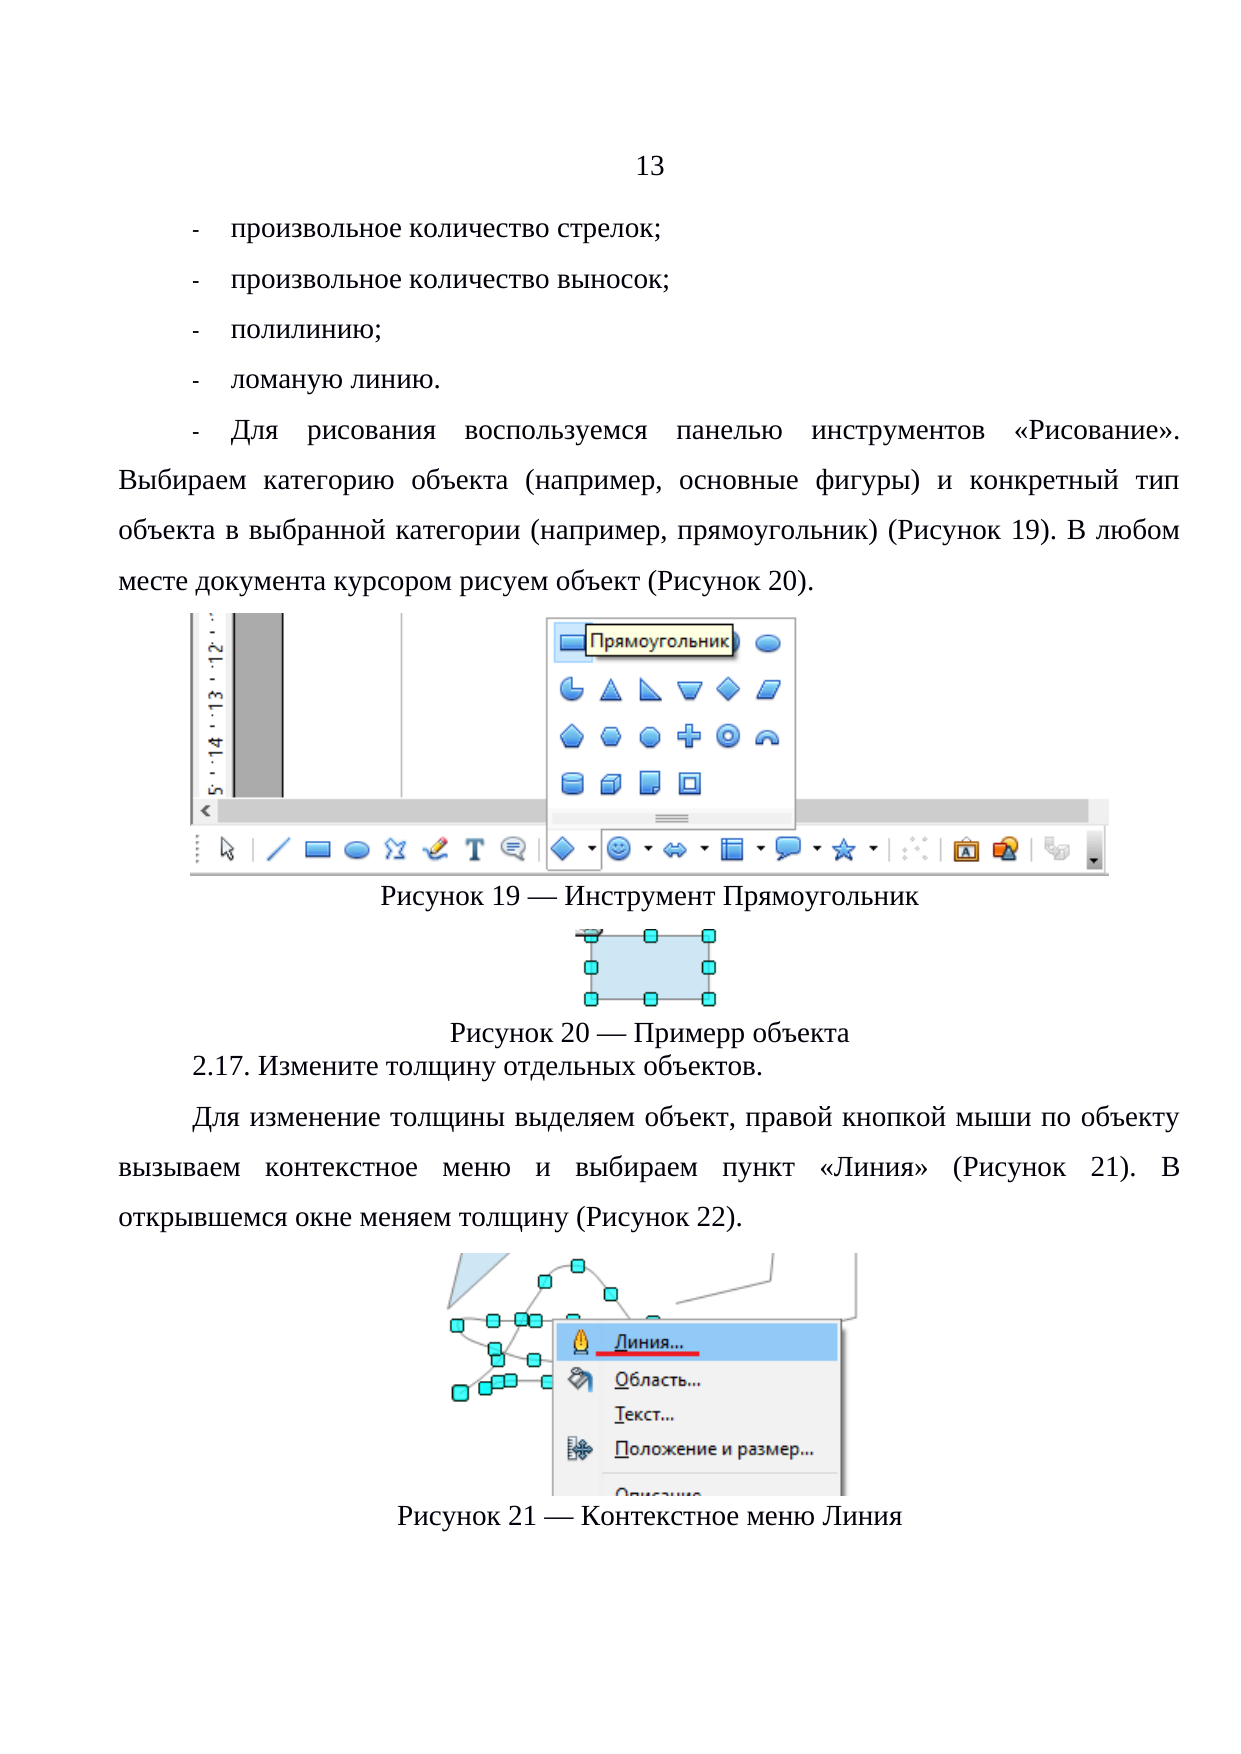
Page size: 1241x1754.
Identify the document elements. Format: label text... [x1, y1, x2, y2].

list Для рисования воспользуемся панелью инструментов «Рисование». Выбираем категорию объекта (например, основные фигуры) и конкретный тип объекта в выбранной категории (например, прямоугольник) (Рисунок 19). В любом месте документа курсором рисуем объект (Рисунок 20). [118, 412, 1181, 596]
picture [190, 613, 1109, 876]
list полилинию; [118, 311, 1181, 345]
text Для изменение толщины выделяем объект, правой кнопкой мыши по объекту вызываем контекстное меню и выбираем пункт «Линия» (Рисунок 21). В открывшемся окне меняем толщину (Рисунок 22). [118, 1099, 1181, 1233]
text Рисунок 20 — Примерр объекта [419, 929, 880, 1048]
list произвольное количество стрелок; [118, 211, 1181, 244]
list ломаную линию. [118, 362, 1181, 395]
text Рисунок 19 — Инструмент Прямоугольник [190, 876, 1109, 912]
picture [441, 1253, 858, 1496]
text 2.17. Измените толщину отдельных объектов. [118, 613, 1181, 1082]
list произвольное количество выносок; [118, 261, 1181, 294]
text Рисунок 21 — Контекстное меню Линия [394, 1253, 906, 1532]
picture [575, 929, 724, 1013]
